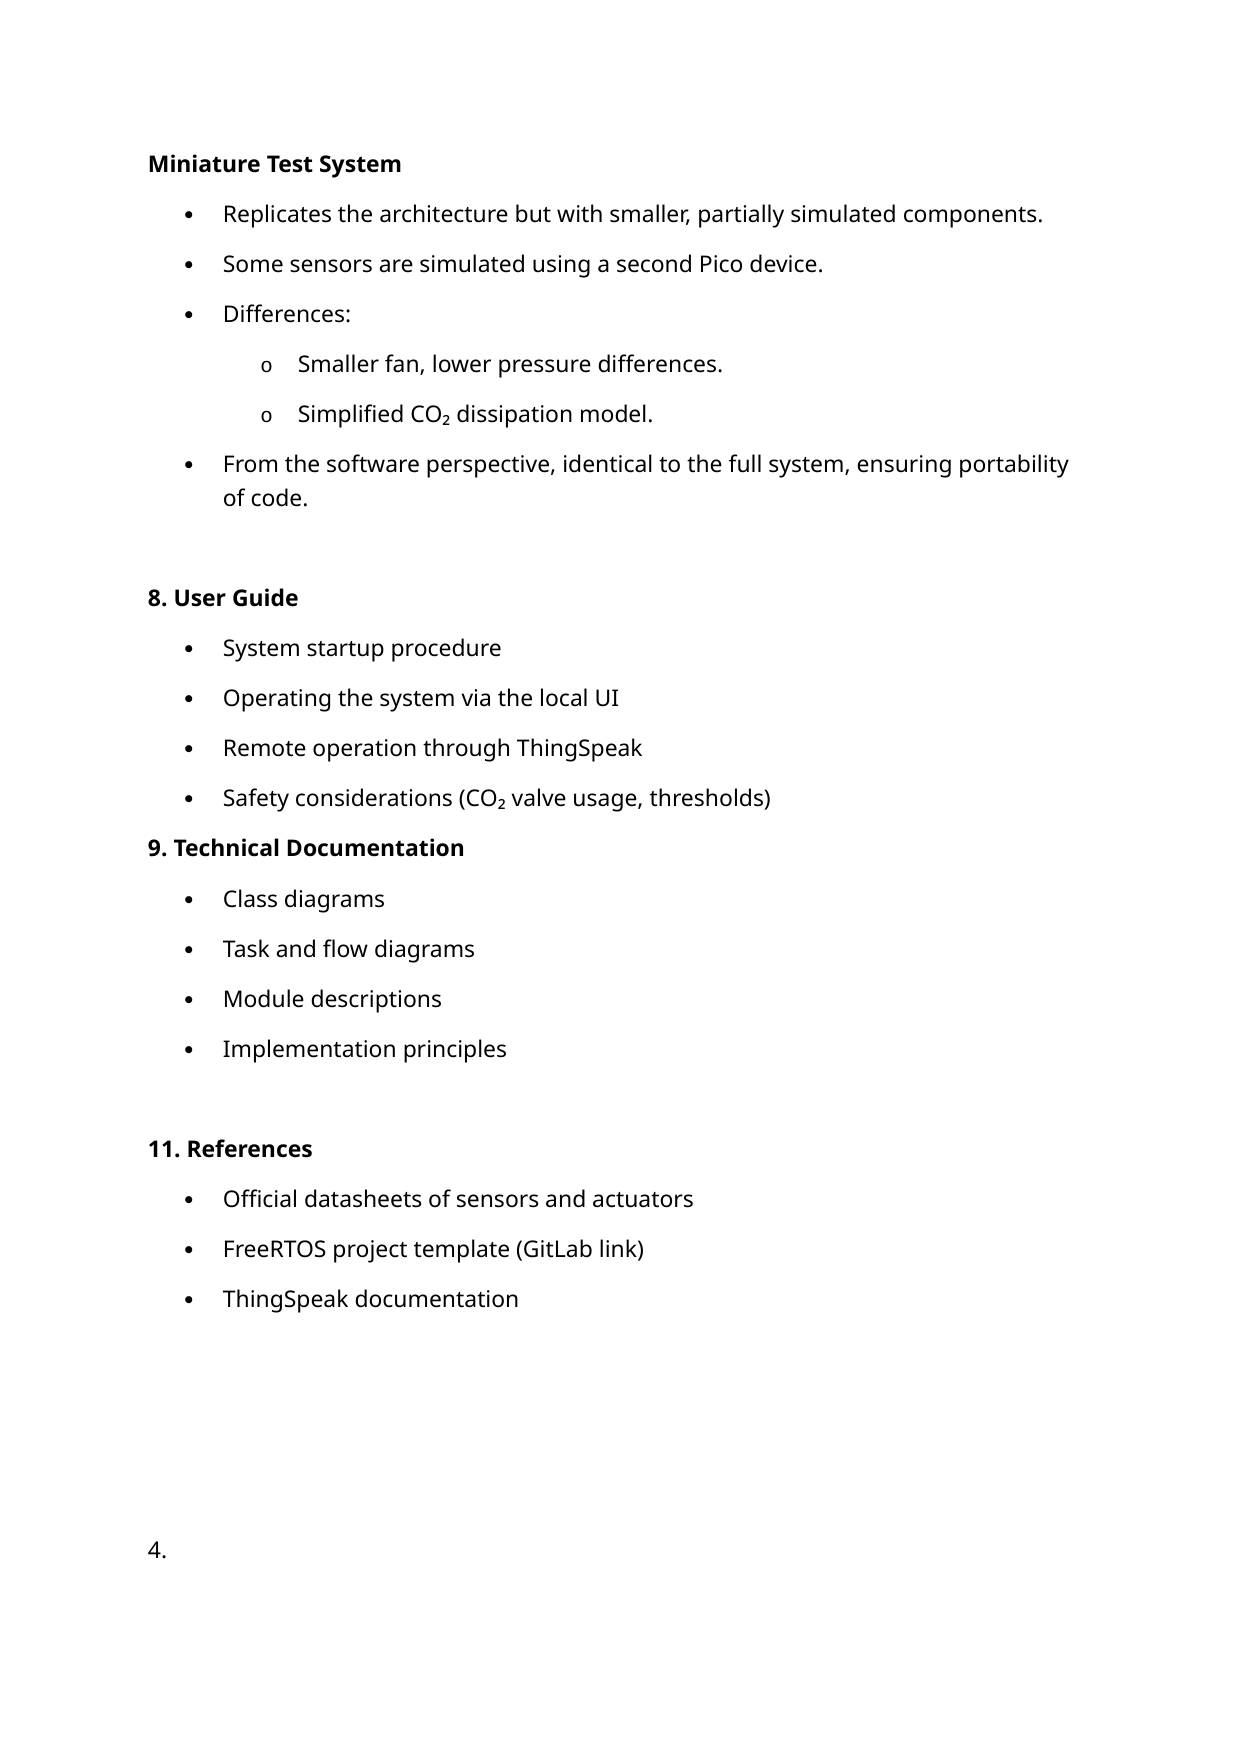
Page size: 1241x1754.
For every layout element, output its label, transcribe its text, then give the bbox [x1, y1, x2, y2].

list Replicates the architecture but with smaller, partially simulated components. [185, 198, 1093, 229]
list FreeRTOS project template (GitLab link) [185, 1233, 1093, 1264]
text 11. References [148, 1133, 1093, 1164]
list System startup procedure [185, 632, 1093, 663]
list From the software perspective, identical to the full system, ensuring portability of code. [185, 448, 1093, 513]
list Differences: [185, 298, 1093, 329]
text Miniature Test System [148, 148, 1093, 179]
list Remote operation through ThingSpeak [185, 732, 1093, 763]
list Operating the system via the local UI [185, 682, 1093, 713]
list ThingSpeak documentation [185, 1283, 1093, 1314]
list Module descriptions [185, 983, 1093, 1014]
text 9. Technical Documentation [148, 832, 1093, 864]
list Safety considerations (CO₂ valve usage, thresholds) [185, 782, 1093, 813]
list Implementation principles [185, 1033, 1093, 1064]
list Smaller fan, lower pressure differences. [260, 348, 1093, 379]
text 4. [148, 1534, 1093, 1565]
list Some sensors are simulated using a second Pico device. [185, 248, 1093, 279]
list Simplified CO₂ dissipation model. [260, 398, 1093, 429]
text 8. User Guide [148, 582, 1093, 613]
list Class diagrams [185, 882, 1093, 914]
list Official datasheets of sensors and actuators [185, 1183, 1093, 1214]
list Task and flow diagrams [185, 933, 1093, 964]
